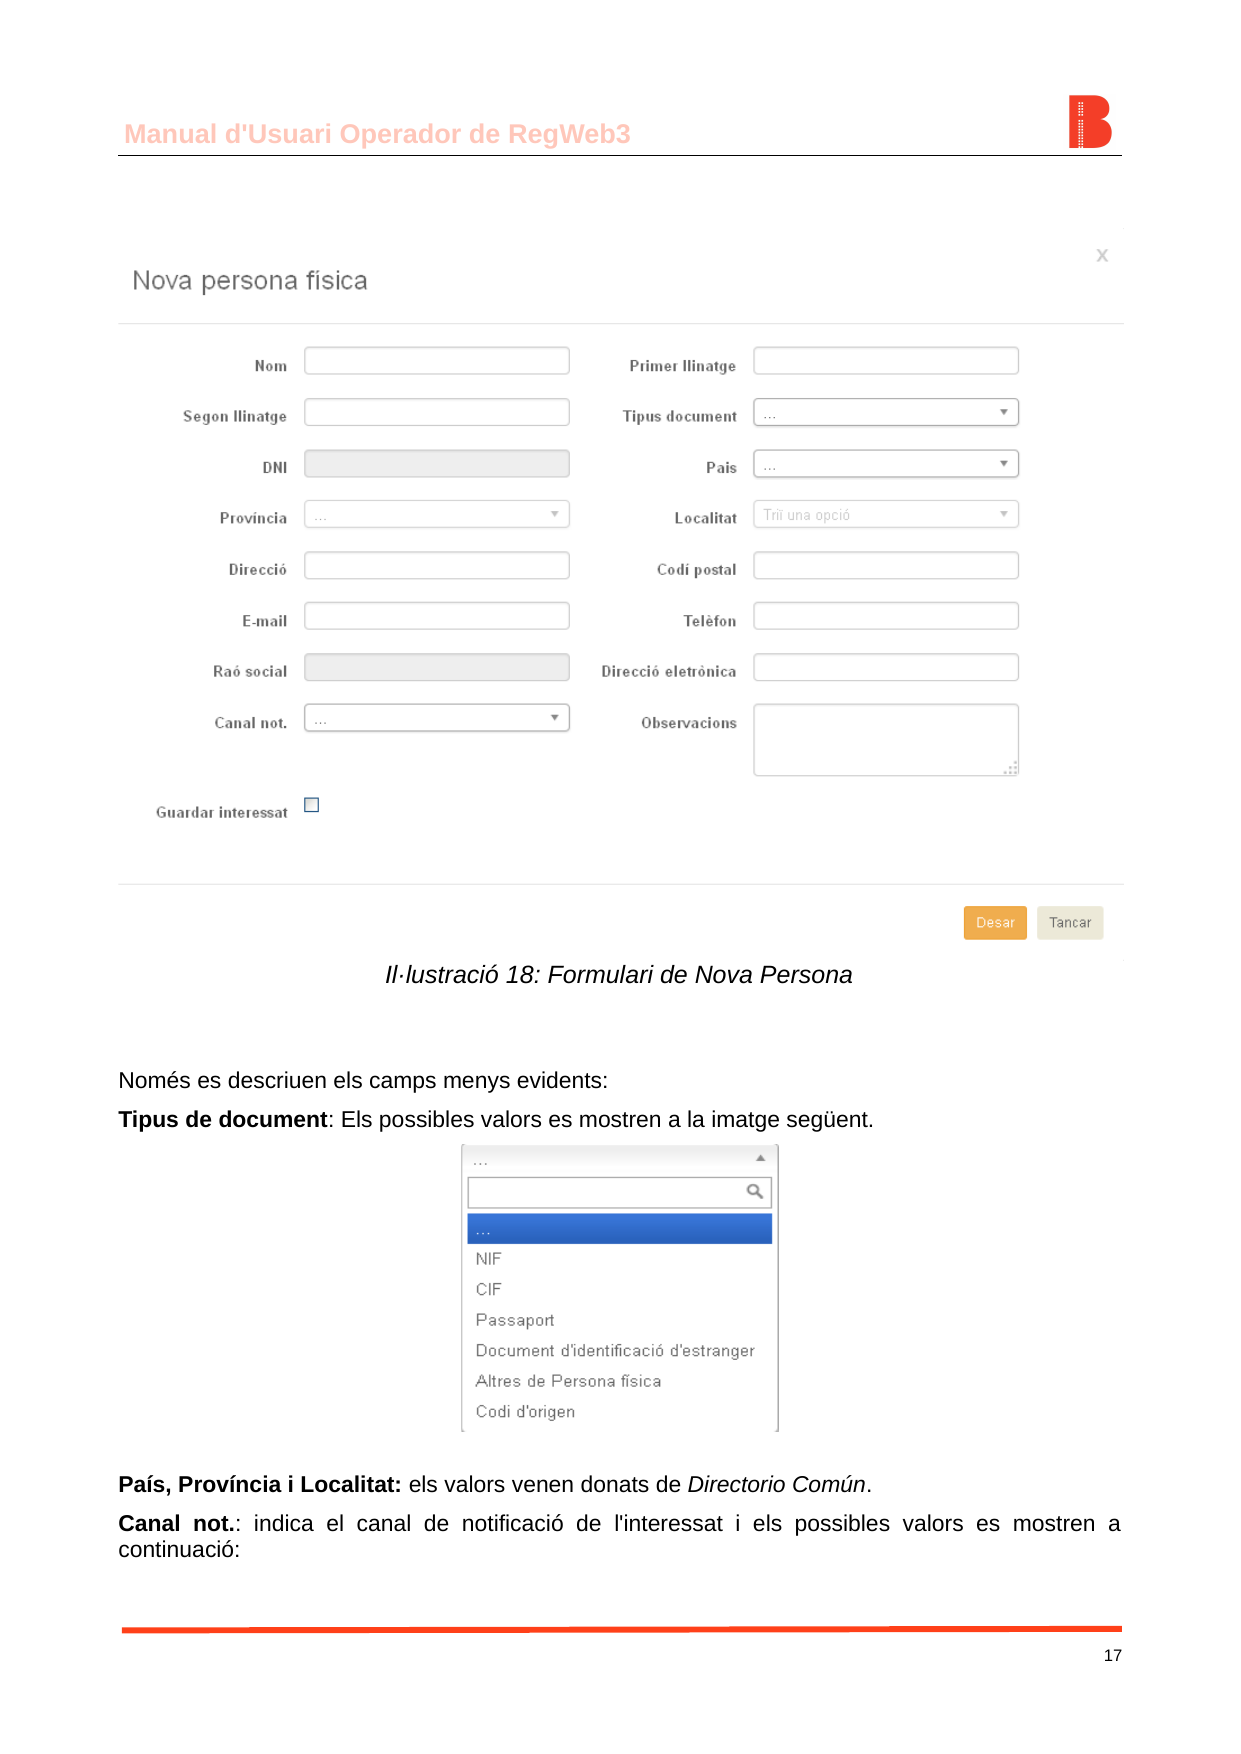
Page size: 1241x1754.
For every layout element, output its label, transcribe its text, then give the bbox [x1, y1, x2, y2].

text Només es descriuen els camps menys evidents: [118, 1067, 1122, 1093]
text Tipus de document: Els possibles valors es mostren a la imatge següent. [118, 1106, 1122, 1132]
text Canal not.: indica el canal de notificació de l'interessat i els possibles valors es mostren a continuació: [118, 1509, 1122, 1562]
text País, Província i Localitat: els valors venen donats de Directorio Común. [118, 1471, 1122, 1497]
picture [461, 1144, 779, 1432]
picture [1063, 94, 1117, 150]
text Il·lustració 18: Formulari de Nova Persona [118, 961, 1122, 989]
picture [118, 228, 1124, 961]
